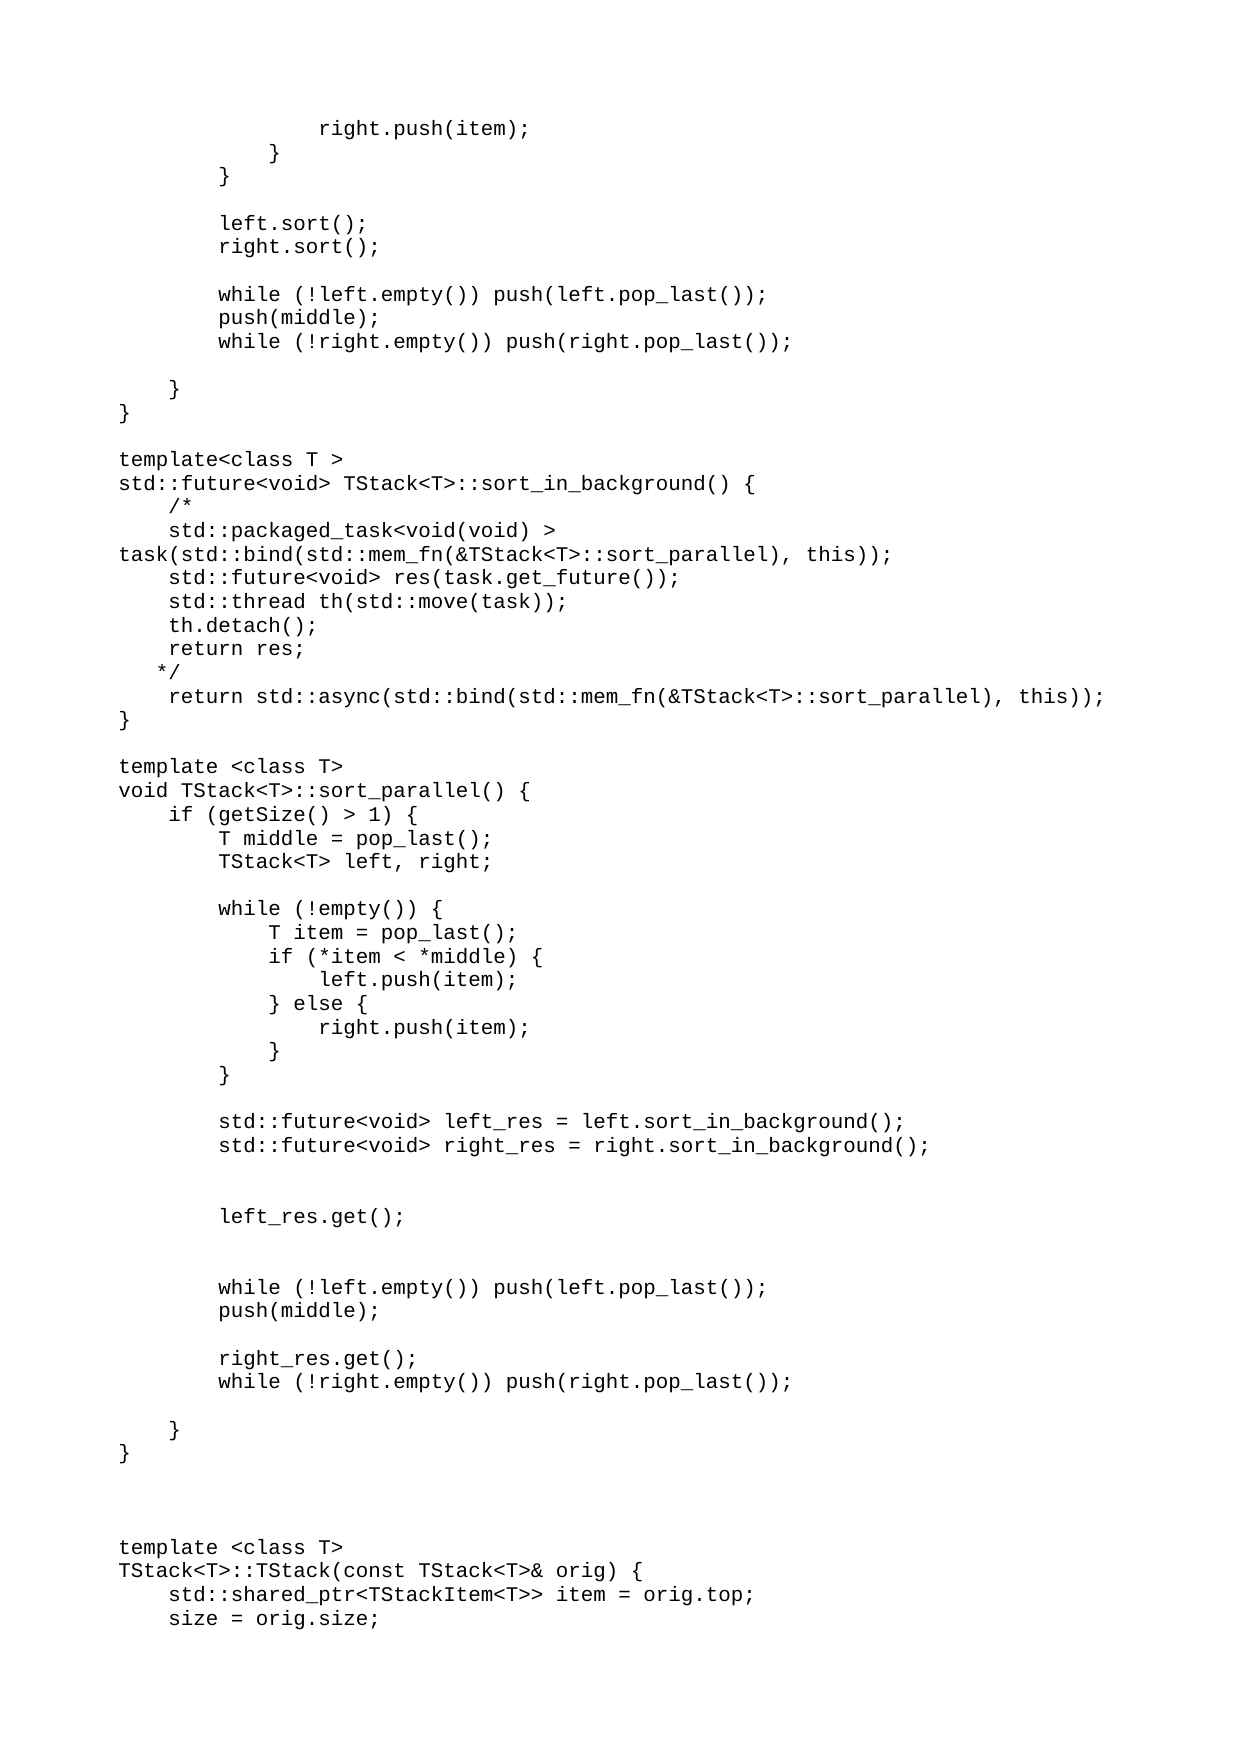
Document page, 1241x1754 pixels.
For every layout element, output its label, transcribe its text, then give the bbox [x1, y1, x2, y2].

text if (*item < *middle) { [118, 946, 1122, 969]
text while (!left.empty()) push(left.pop_last()); [118, 284, 1122, 307]
text push(middle); [118, 307, 1122, 331]
text } [118, 378, 1122, 402]
text /* [118, 496, 1122, 520]
text size = orig.size; [118, 1608, 1122, 1631]
text } [118, 165, 1122, 189]
text while (!right.empty()) push(right.pop_last()); [118, 331, 1122, 354]
text if (getSize() > 1) { [118, 804, 1122, 827]
text left_res.get(); [118, 1206, 1122, 1229]
text std::future<void> right_res = right.sort_in_background(); [118, 1135, 1122, 1158]
text while (!right.empty()) push(right.pop_last()); [118, 1371, 1122, 1395]
text template<class T > [118, 449, 1122, 473]
text TStack<T>::TStack(const TStack<T>& orig) { [118, 1561, 1122, 1584]
text } [118, 142, 1122, 165]
text */ [118, 662, 1122, 686]
text right.sort(); [118, 236, 1122, 260]
text th.detach(); [118, 615, 1122, 638]
text left.push(item); [118, 969, 1122, 993]
text push(middle); [118, 1300, 1122, 1324]
text right_res.get(); [118, 1348, 1122, 1371]
text template <class T> [118, 757, 1122, 780]
text TStack<T> left, right; [118, 851, 1122, 875]
text } [118, 1442, 1122, 1466]
text while (!left.empty()) push(left.pop_last()); [118, 1277, 1122, 1300]
text T middle = pop_last(); [118, 827, 1122, 851]
text T item = pop_last(); [118, 922, 1122, 946]
text std::thread th(std::move(task)); [118, 591, 1122, 615]
text } [118, 709, 1122, 733]
text return std::async(std::bind(std::mem_fn(&TStack<T>::sort_parallel), this)); [118, 686, 1122, 709]
text } [118, 1040, 1122, 1064]
text std::future<void> left_res = left.sort_in_background(); [118, 1111, 1122, 1135]
text std::future<void> TStack<T>::sort_in_background() { [118, 473, 1122, 496]
text void TStack<T>::sort_parallel() { [118, 780, 1122, 804]
text std::shared_ptr<TStackItem<T>> item = orig.top; [118, 1584, 1122, 1608]
text template <class T> [118, 1537, 1122, 1561]
text right.push(item); [118, 1017, 1122, 1040]
text } [118, 402, 1122, 426]
text } else { [118, 993, 1122, 1017]
text } [118, 1064, 1122, 1088]
text } [118, 1419, 1122, 1442]
text return res; [118, 638, 1122, 662]
text while (!empty()) { [118, 898, 1122, 922]
text right.push(item); [118, 118, 1122, 142]
text std::future<void> res(task.get_future()); [118, 567, 1122, 591]
text left.sort(); [118, 213, 1122, 236]
text std::packaged_task<void(void) > task(std::bind(std::mem_fn(&TStack<T>::sort_parallel), this)); [118, 520, 1122, 567]
